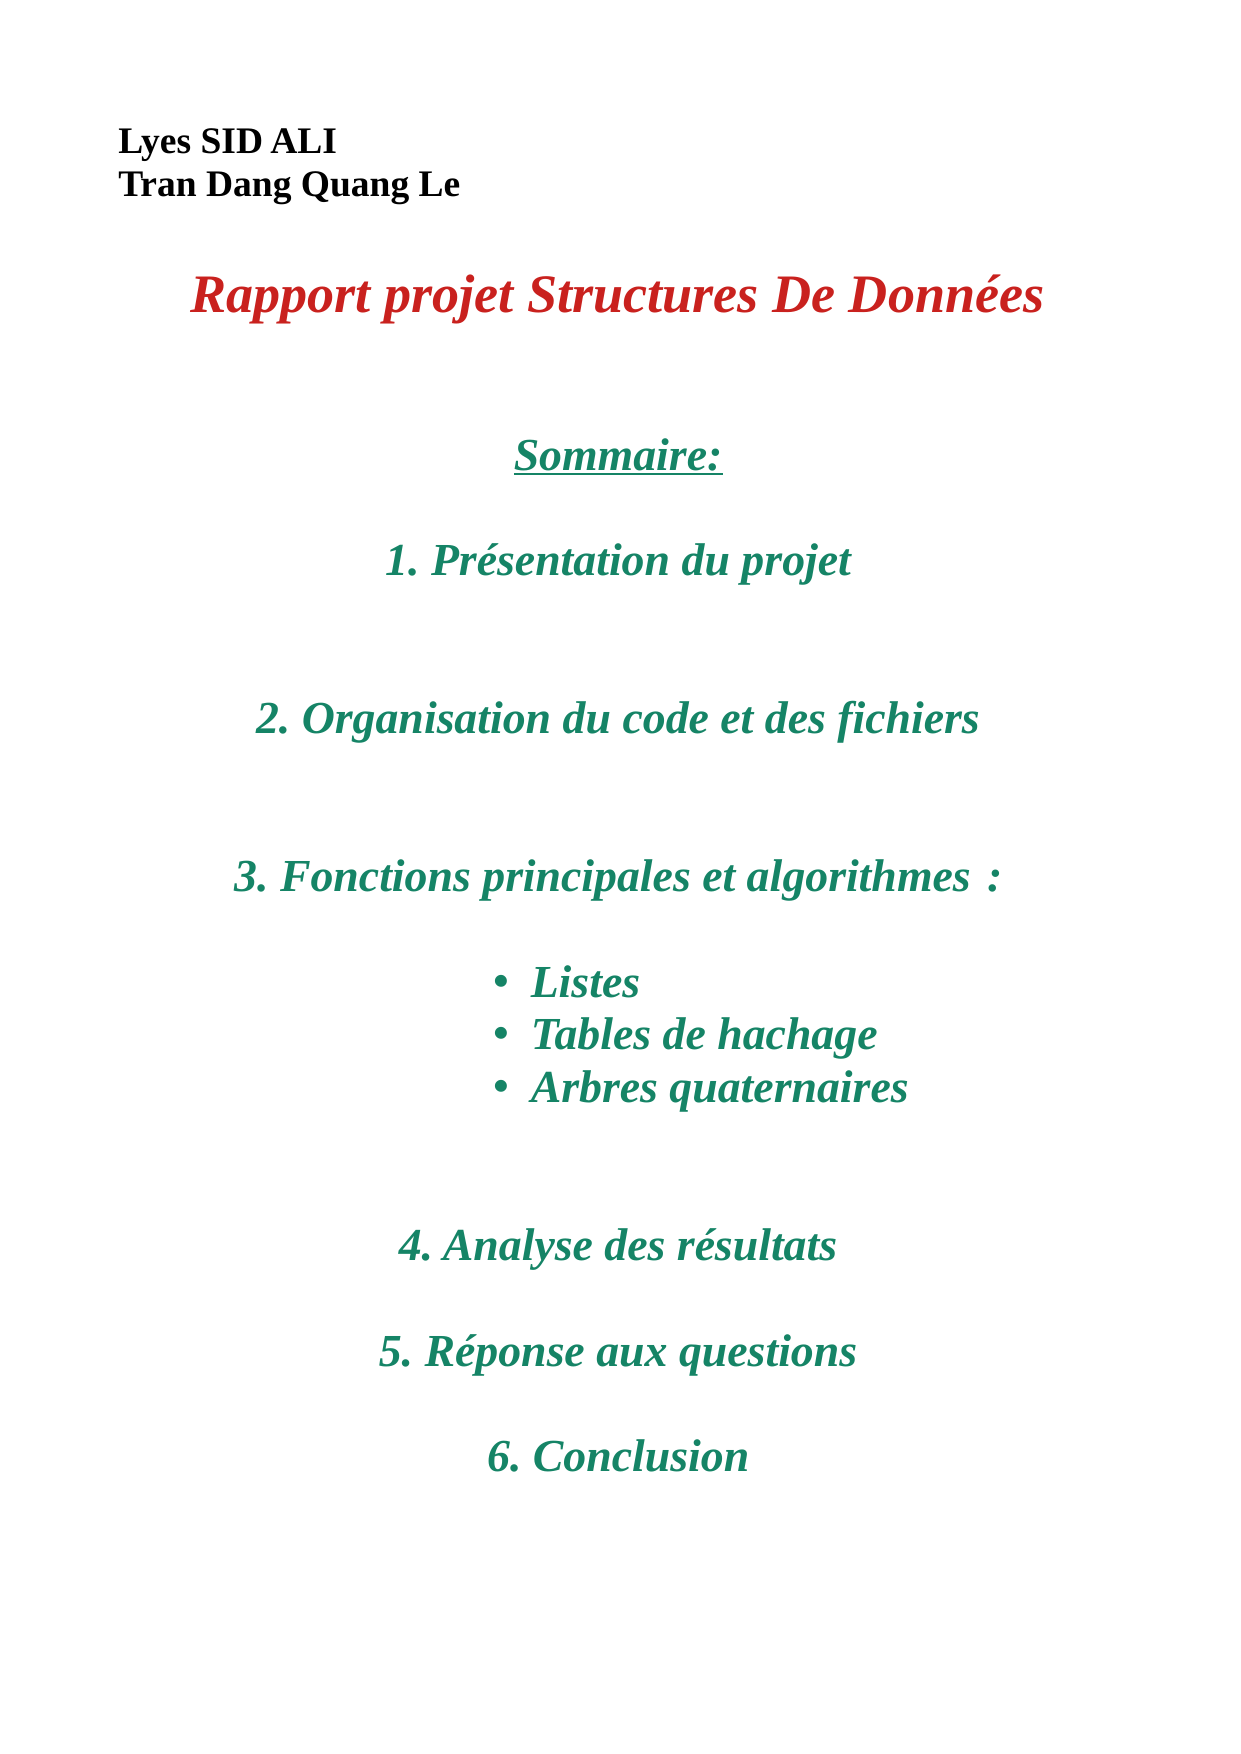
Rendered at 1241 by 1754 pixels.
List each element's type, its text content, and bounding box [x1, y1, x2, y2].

list Arbres quaternaires [493, 1060, 1122, 1112]
text Tran Dang Quang Le [118, 161, 1122, 204]
text 3. Fonctions principales et algorithmes : [118, 849, 1122, 902]
text Lyes SID ALI [118, 118, 1122, 161]
text 4. Analyse des résultats [118, 1218, 1122, 1271]
list Tables de hachage [493, 1007, 1122, 1060]
text Rapport projet Structures De Données [118, 262, 1122, 324]
list Listes [493, 954, 1122, 1007]
text 6. Conclusion [118, 1429, 1122, 1481]
text Sommaire: [118, 427, 1122, 480]
text 2. Organisation du code et des fichiers [118, 691, 1122, 743]
text 5. Réponse aux questions [118, 1323, 1122, 1376]
text 1. Présentation du projet [118, 533, 1122, 585]
